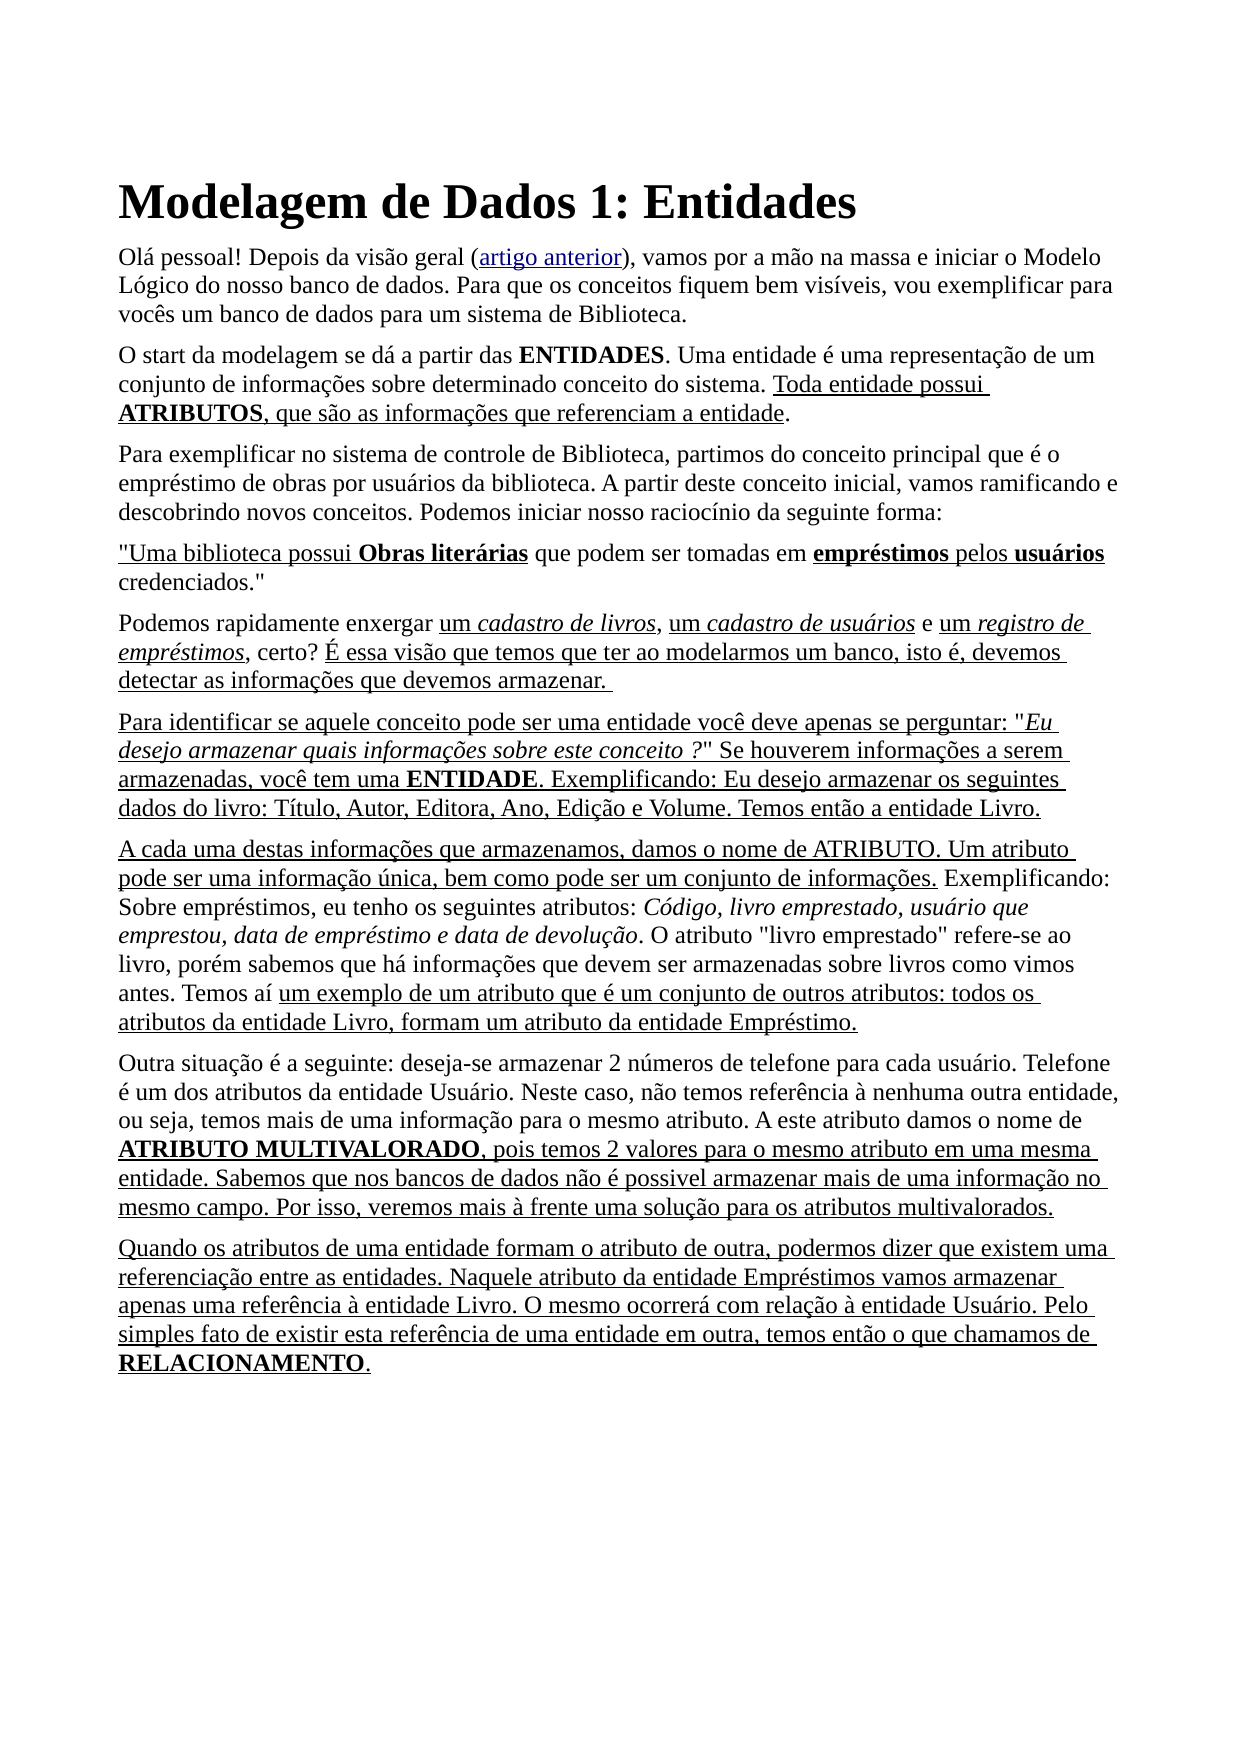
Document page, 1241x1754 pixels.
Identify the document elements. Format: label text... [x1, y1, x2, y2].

text O start da modelagem se dá a partir das ENTIDADES. Uma entidade é uma representação de um conjunto de informações sobre determinado conceito do sistema. Toda entidade possui ATRIBUTOS, que são as informações que referenciam a entidade. [118, 341, 1122, 427]
subtitle Modelagem de Dados 1: Entidades [118, 172, 1122, 229]
text Podemos rapidamente enxergar um cadastro de livros, um cadastro de usuários e um registro de empréstimos, certo? É essa visão que temos que ter ao modelarmos um banco, isto é, devemos detectar as informações que devemos armazenar. [118, 608, 1122, 694]
text Outra situação é a seguinte: deseja-se armazenar 2 números de telefone para cada usuário. Telefone é um dos atributos da entidade Usuário. Neste caso, não temos referência à nenhuma outra entidade, ou seja, temos mais de uma informação para o mesmo atributo. A este atributo damos o nome de ATRIBUTO MULTIVALORADO, pois temos 2 valores para o mesmo atributo em uma mesma entidade. Sabemos que nos bancos de dados não é possivel armazenar mais de uma informação no mesmo campo. Por isso, veremos mais à frente uma solução para os atributos multivalorados. [118, 1048, 1122, 1221]
text Para identificar se aquele conceito pode ser uma entidade você deve apenas se perguntar: "Eu desejo armazenar quais informações sobre este conceito ?" Se houverem informações a serem armazenadas, você tem uma ENTIDADE. Exemplificando: Eu desejo armazenar os seguintes dados do livro: Título, Autor, Editora, Ano, Edição e Volume. Temos então a entidade Livro. [118, 707, 1122, 822]
text "Uma biblioteca possui Obras literárias que podem ser tomadas em empréstimos pelos usuários credenciados." [118, 538, 1122, 596]
text Olá pessoal! Depois da visão geral (artigo anterior), vamos por a mão na massa e iniciar o Modelo Lógico do nosso banco de dados. Para que os conceitos fiquem bem visíveis, vou exemplificar para vocês um banco de dados para um sistema de Biblioteca. [118, 242, 1122, 328]
text Para exemplificar no sistema de controle de Biblioteca, partimos do conceito principal que é o empréstimo de obras por usuários da biblioteca. A partir deste conceito inicial, vamos ramificando e descobrindo novos conceitos. Podemos iniciar nosso raciocínio da seguinte forma: [118, 439, 1122, 526]
text A cada uma destas informações que armazenamos, damos o nome de ATRIBUTO. Um atributo pode ser uma informação única, bem como pode ser um conjunto de informações. Exemplificando: Sobre empréstimos, eu tenho os seguintes atributos: Código, livro emprestado, usuário que emprestou, data de empréstimo e data de devolução. O atributo "livro emprestado" refere-se ao livro, porém sabemos que há informações que devem ser armazenadas sobre livros como vimos antes. Temos aí um exemplo de um atributo que é um conjunto de outros atributos: todos os atributos da entidade Livro, formam um atributo da entidade Empréstimo. [118, 834, 1122, 1036]
text Quando os atributos de uma entidade formam o atributo de outra, podermos dizer que existem uma referenciação entre as entidades. Naquele atributo da entidade Empréstimos vamos armazenar apenas uma referência à entidade Livro. O mesmo ocorrerá com relação à entidade Usuário. Pelo simples fato de existir esta referência de uma entidade em outra, temos então o que chamamos de RELACIONAMENTO. [118, 1233, 1122, 1377]
